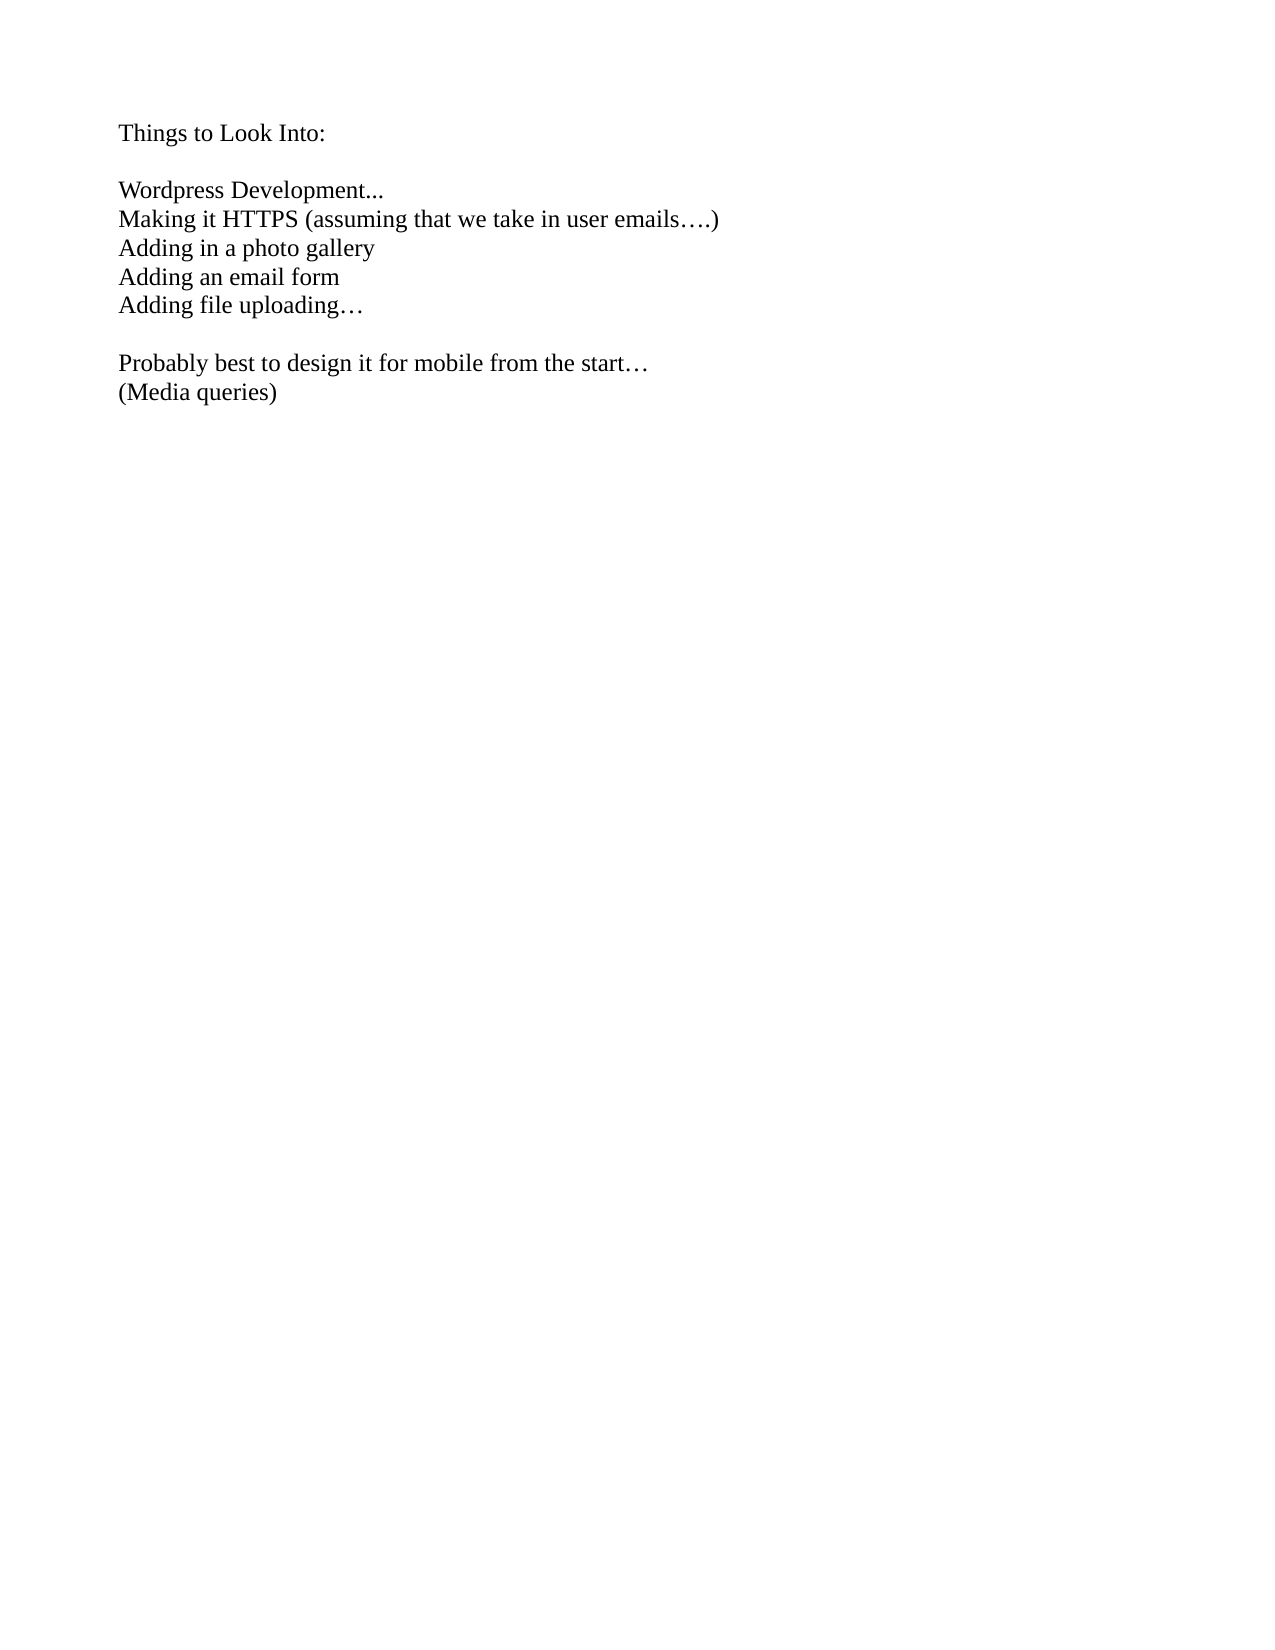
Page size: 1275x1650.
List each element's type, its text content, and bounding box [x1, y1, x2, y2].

text Things to Look Into: [118, 118, 1157, 147]
text Adding an email form [118, 262, 1157, 291]
text Adding file uploading… [118, 291, 1157, 319]
text Making it HTTPS (assuming that we take in user emails….) [118, 204, 1157, 233]
text (Media queries) [118, 377, 1157, 406]
text Adding in a photo gallery [118, 233, 1157, 262]
text Probably best to design it for mobile from the start… [118, 348, 1157, 377]
text Wordpress Development... [118, 176, 1157, 204]
